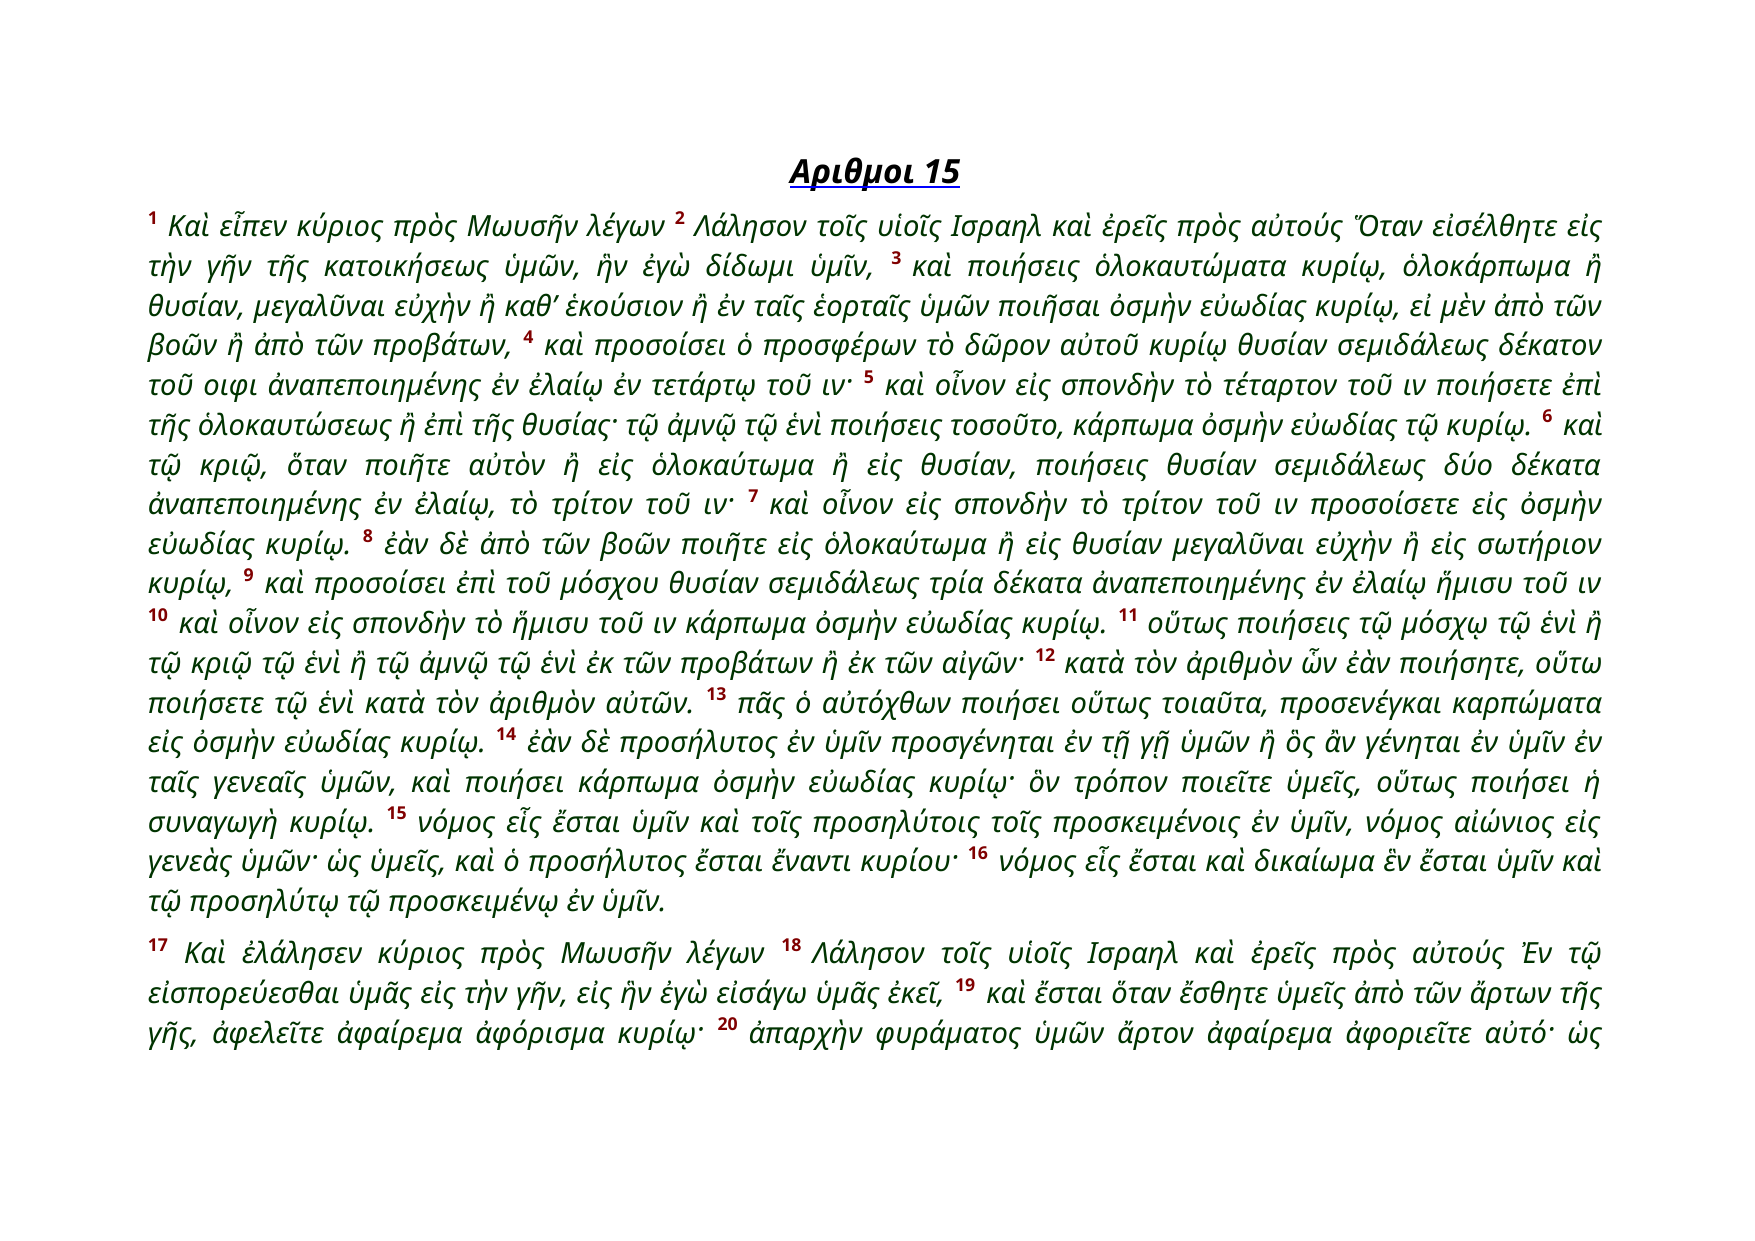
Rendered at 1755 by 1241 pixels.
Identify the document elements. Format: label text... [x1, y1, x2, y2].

text Αριθμοι 15 [148, 148, 1606, 193]
text 17 Καὶ ἐλάλησεν κύριος πρὸς Μωυσῆν λέγων 18 Λάλησον τοῖς υἱοῖς Ισραηλ καὶ ἐρεῖς πρὸς αὐτούς Ἐν τῷ εἰσπορεύεσθαι ὑμᾶς εἰς τὴν γῆν, εἰς ἣν ἐγὼ εἰσάγω ὑμᾶς ἐκεῖ, 19 καὶ ἔσται ὅταν ἔσθητε ὑμεῖς ἀπὸ τῶν ἄρτων τῆς γῆς, ἀφελεῖτε ἀφαίρεμα ἀφόρισμα κυρίῳ· 20 ἀπαρχὴν φυράματος ὑμῶν ἄρτον ἀφαίρεμα ἀφοριεῖτε αὐτό· ὡς [148, 932, 1606, 1052]
text 1 Καὶ εἶπεν κύριος πρὸς Μωυσῆν λέγων 2 Λάλησον τοῖς υἱοῖς Ισραηλ καὶ ἐρεῖς πρὸς αὐτούς Ὅταν εἰσέλθητε εἰς τὴν γῆν τῆς κατοικήσεως ὑμῶν, ἣν ἐγὼ δίδωμι ὑμῖν, 3 καὶ ποιήσεις ὁλοκαυτώματα κυρίῳ, ὁλοκάρπωμα ἢ θυσίαν, μεγαλῦναι εὐχὴν ἢ καθ’ ἑκούσιον ἢ ἐν ταῖς ἑορταῖς ὑμῶν ποιῆσαι ὀσμὴν εὐωδίας κυρίῳ, εἰ μὲν ἀπὸ τῶν βοῶν ἢ ἀπὸ τῶν προβάτων, 4 καὶ προσοίσει ὁ προσφέρων τὸ δῶρον αὐτοῦ κυρίῳ θυσίαν σεμιδάλεως δέκατον τοῦ οιφι ἀναπεποιημένης ἐν ἐλαίῳ ἐν τετάρτῳ τοῦ ιν· 5 καὶ οἶνον εἰς σπονδὴν τὸ τέταρτον τοῦ ιν ποιήσετε ἐπὶ τῆς ὁλοκαυτώσεως ἢ ἐπὶ τῆς θυσίας· τῷ ἀμνῷ τῷ ἑνὶ ποιήσεις τοσοῦτο, κάρπωμα ὀσμὴν εὐωδίας τῷ κυρίῳ. 6 καὶ τῷ κριῷ, ὅταν ποιῆτε αὐτὸν ἢ εἰς ὁλοκαύτωμα ἢ εἰς θυσίαν, ποιήσεις θυσίαν σεμιδάλεως δύο δέκατα ἀναπεποιημένης ἐν ἐλαίῳ, τὸ τρίτον τοῦ ιν· 7 καὶ οἶνον εἰς σπονδὴν τὸ τρίτον τοῦ ιν προσοίσετε εἰς ὀσμὴν εὐωδίας κυρίῳ. 8 ἐὰν δὲ ἀπὸ τῶν βοῶν ποιῆτε εἰς ὁλοκαύτωμα ἢ εἰς θυσίαν μεγαλῦναι εὐχὴν ἢ εἰς σωτήριον κυρίῳ, 9 καὶ προσοίσει ἐπὶ τοῦ μόσχου θυσίαν σεμιδάλεως τρία δέκατα ἀναπεποιημένης ἐν ἐλαίῳ ἥμισυ τοῦ ιν 10 καὶ οἶνον εἰς σπονδὴν τὸ ἥμισυ τοῦ ιν κάρπωμα ὀσμὴν εὐωδίας κυρίῳ. 11 οὕτως ποιήσεις τῷ μόσχῳ τῷ ἑνὶ ἢ τῷ κριῷ τῷ ἑνὶ ἢ τῷ ἀμνῷ τῷ ἑνὶ ἐκ τῶν προβάτων ἢ ἐκ τῶν αἰγῶν· 12 κατὰ τὸν ἀριθμὸν ὧν ἐὰν ποιήσητε, οὕτω ποιήσετε τῷ ἑνὶ κατὰ τὸν ἀριθμὸν αὐτῶν. 13 πᾶς ὁ αὐτόχθων ποιήσει οὕτως τοιαῦτα, προσενέγκαι καρπώματα εἰς ὀσμὴν εὐωδίας κυρίῳ. 14 ἐὰν δὲ προσήλυτος ἐν ὑμῖν προσγένηται ἐν τῇ γῇ ὑμῶν ἢ ὃς ἂν γένηται ἐν ὑμῖν ἐν ταῖς γενεαῖς ὑμῶν, καὶ ποιήσει κάρπωμα ὀσμὴν εὐωδίας κυρίῳ· ὃν τρόπον ποιεῖτε ὑμεῖς, οὕτως ποιήσει ἡ συναγωγὴ κυρίῳ. 15 νόμος εἷς ἔσται ὑμῖν καὶ τοῖς προσηλύτοις τοῖς προσκειμένοις ἐν ὑμῖν, νόμος αἰώνιος εἰς γενεὰς ὑμῶν· ὡς ὑμεῖς, καὶ ὁ προσήλυτος ἔσται ἔναντι κυρίου· 16 νόμος εἷς ἔσται καὶ δικαίωμα ἓν ἔσται ὑμῖν καὶ τῷ προσηλύτῳ τῷ προσκειμένῳ ἐν ὑμῖν. [148, 206, 1606, 920]
